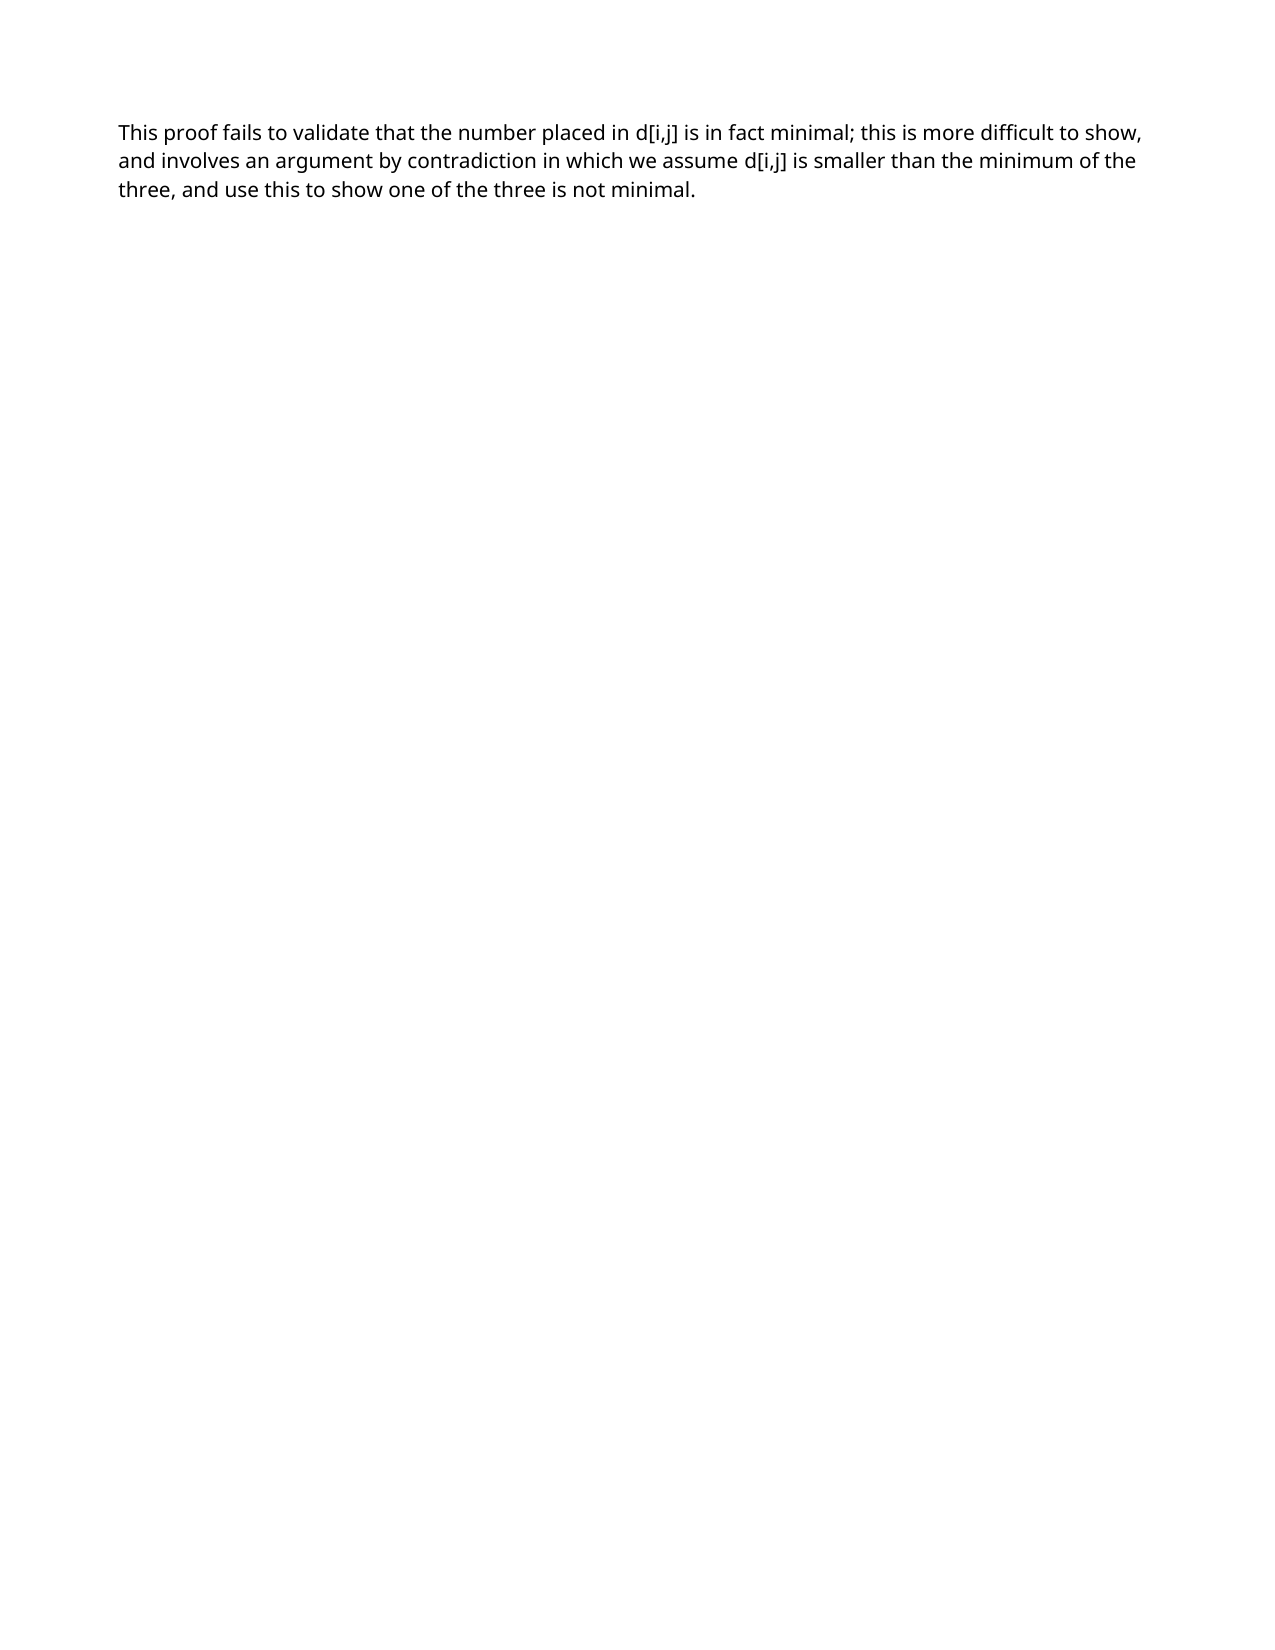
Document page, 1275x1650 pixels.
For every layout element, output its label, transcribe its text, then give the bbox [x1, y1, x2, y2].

text This proof fails to validate that the number placed in d[i,j] is in fact minimal; this is more difficult to show, and involves an argument by contradiction in which we assume d[i,j] is smaller than the minimum of the three, and use this to show one of the three is not minimal. [118, 118, 1157, 203]
